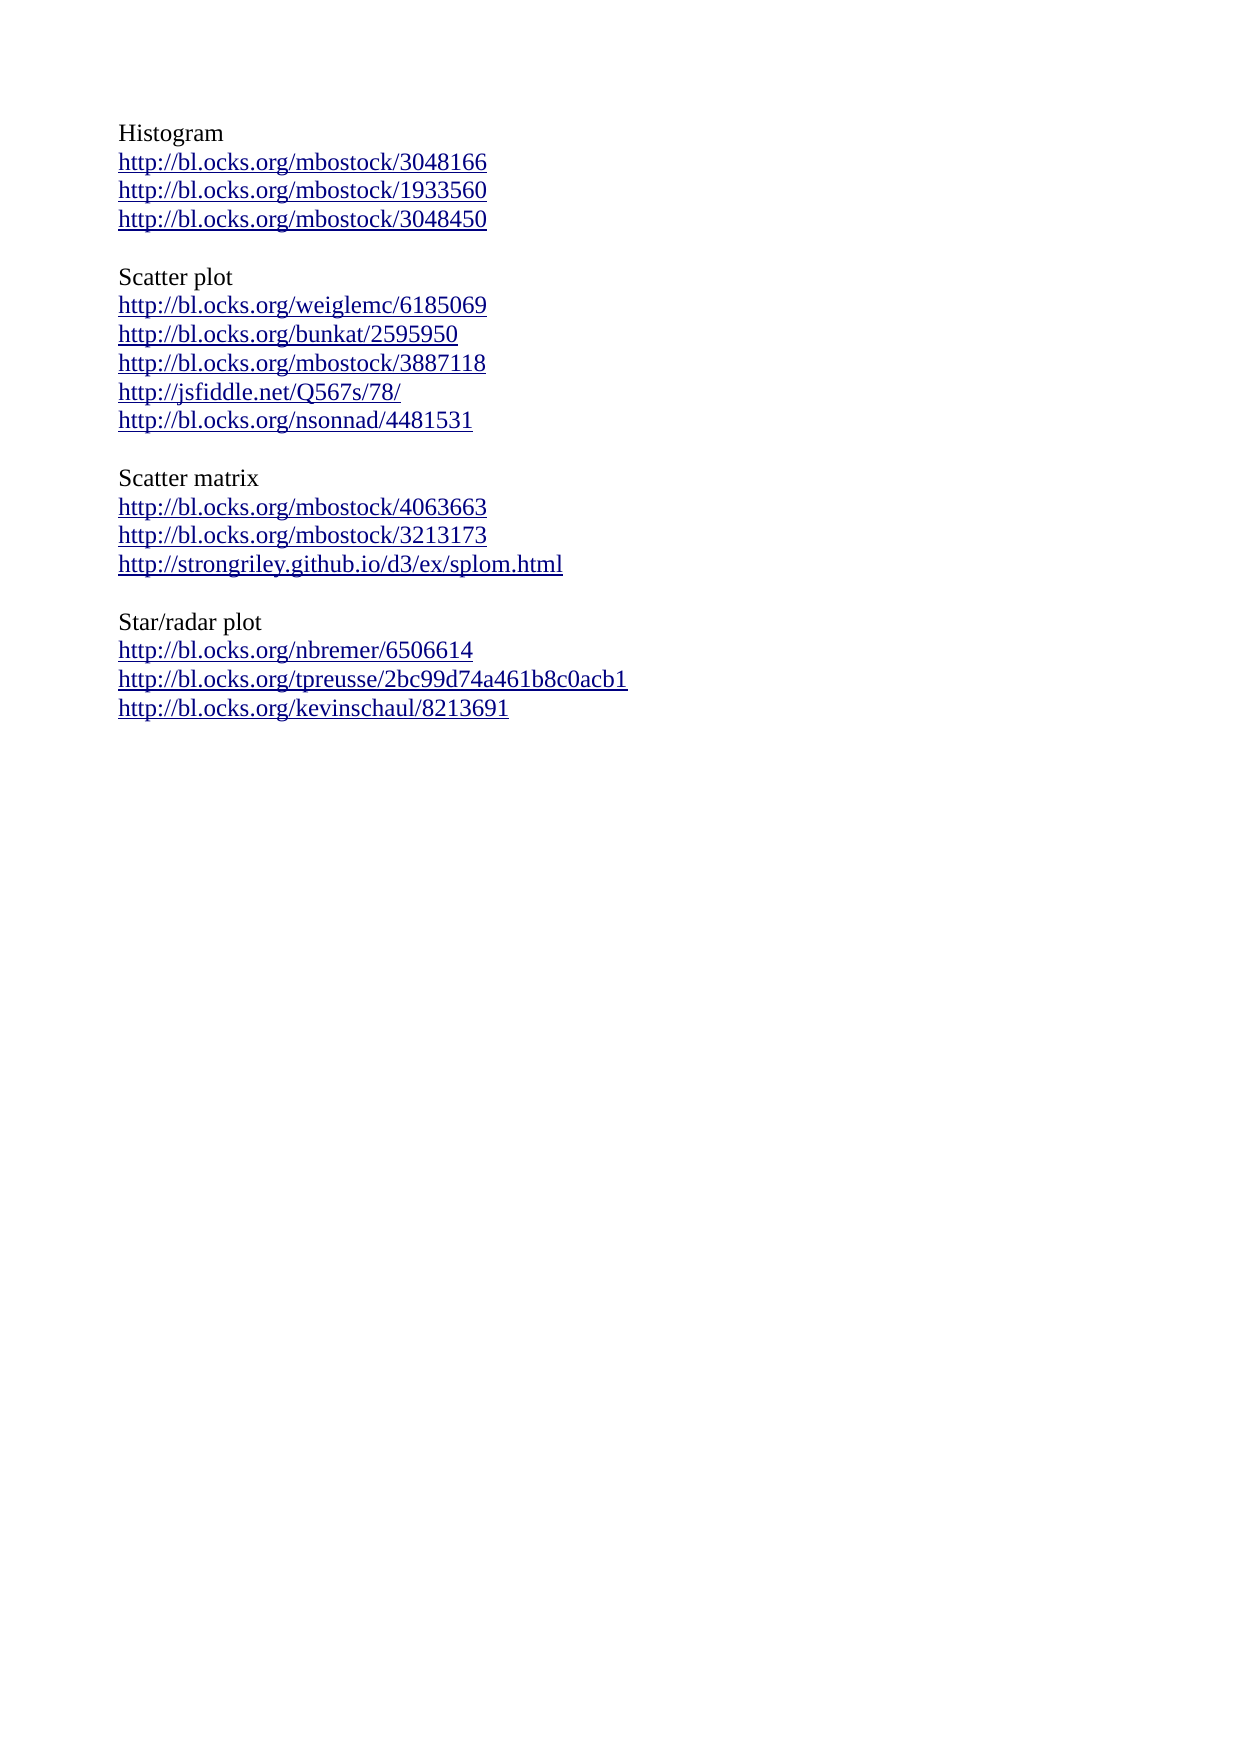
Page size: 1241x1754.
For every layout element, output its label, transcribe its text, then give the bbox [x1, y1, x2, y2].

text http://bl.ocks.org/mbostock/3048450 [118, 204, 1122, 233]
text http://bl.ocks.org/weiglemc/6185069 [118, 291, 1122, 319]
text Scatter plot [118, 262, 1122, 291]
text http://bl.ocks.org/nsonnad/4481531 [118, 406, 1122, 434]
text http://bl.ocks.org/mbostock/3887118 [118, 348, 1122, 377]
text http://bl.ocks.org/mbostock/4063663 [118, 492, 1122, 521]
text http://jsfiddle.net/Q567s/78/ [118, 377, 1122, 406]
text http://bl.ocks.org/mbostock/3213173 [118, 521, 1122, 549]
text http://bl.ocks.org/mbostock/3048166 [118, 147, 1122, 176]
text http://bl.ocks.org/bunkat/2595950 [118, 319, 1122, 348]
text http://bl.ocks.org/mbostock/1933560 [118, 176, 1122, 204]
text Scatter matrix [118, 463, 1122, 492]
text http://bl.ocks.org/nbremer/6506614 [118, 636, 1122, 664]
text http://bl.ocks.org/kevinschaul/8213691 [118, 693, 1122, 722]
text http://strongriley.github.io/d3/ex/splom.html [118, 549, 1122, 578]
text Histogram [118, 118, 1122, 147]
text Star/radar plot [118, 607, 1122, 636]
text http://bl.ocks.org/tpreusse/2bc99d74a461b8c0acb1 [118, 664, 1122, 693]
